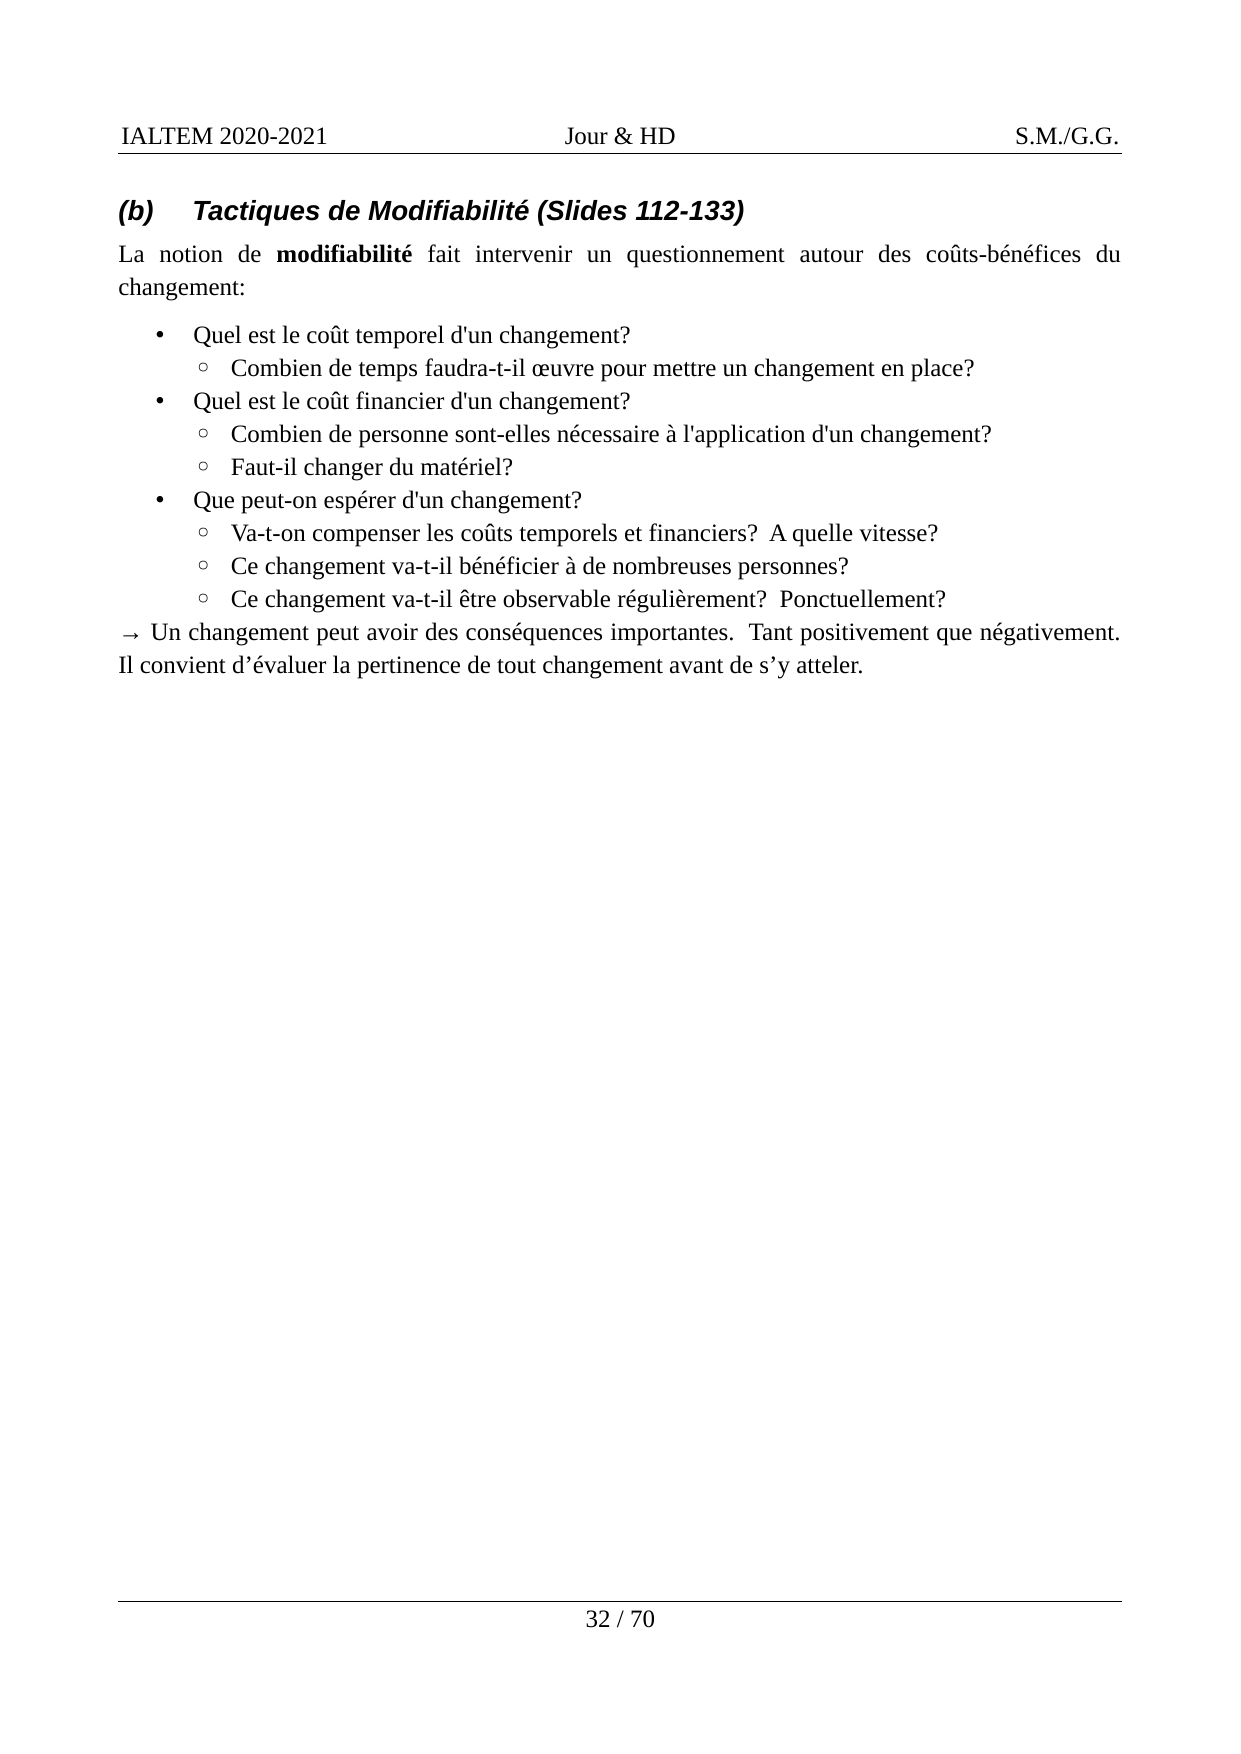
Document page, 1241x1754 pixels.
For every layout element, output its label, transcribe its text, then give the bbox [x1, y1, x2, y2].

list Va-t-on compenser les coûts temporels et financiers? A quelle vitesse? [193, 518, 1122, 547]
text La notion de modifiabilité fait intervenir un questionnement autour des coûts-bénéfices du changement: [118, 239, 1122, 301]
list Ce changement va-t-il être observable régulièrement? Ponctuellement? [193, 584, 1122, 613]
list Faut-il changer du matériel? [193, 452, 1122, 481]
subtitle Tactiques de Modifiabilité (Slides 112-133) [118, 195, 1122, 227]
list Ce changement va-t-il bénéficier à de nombreuses personnes? [193, 551, 1122, 580]
text → Un changement peut avoir des conséquences importantes. Tant positivement que négativement. Il convient d’évaluer la pertinence de tout changement avant de s’y atteler. [118, 617, 1122, 679]
list Combien de temps faudra-t-il œuvre pour mettre un changement en place? [193, 353, 1122, 382]
list Que peut-on espérer d'un changement? [156, 485, 1122, 514]
list Quel est le coût financier d'un changement? [156, 386, 1122, 414]
list Combien de personne sont-elles nécessaire à l'application d'un changement? [193, 419, 1122, 448]
list Quel est le coût temporel d'un changement? [156, 320, 1122, 348]
